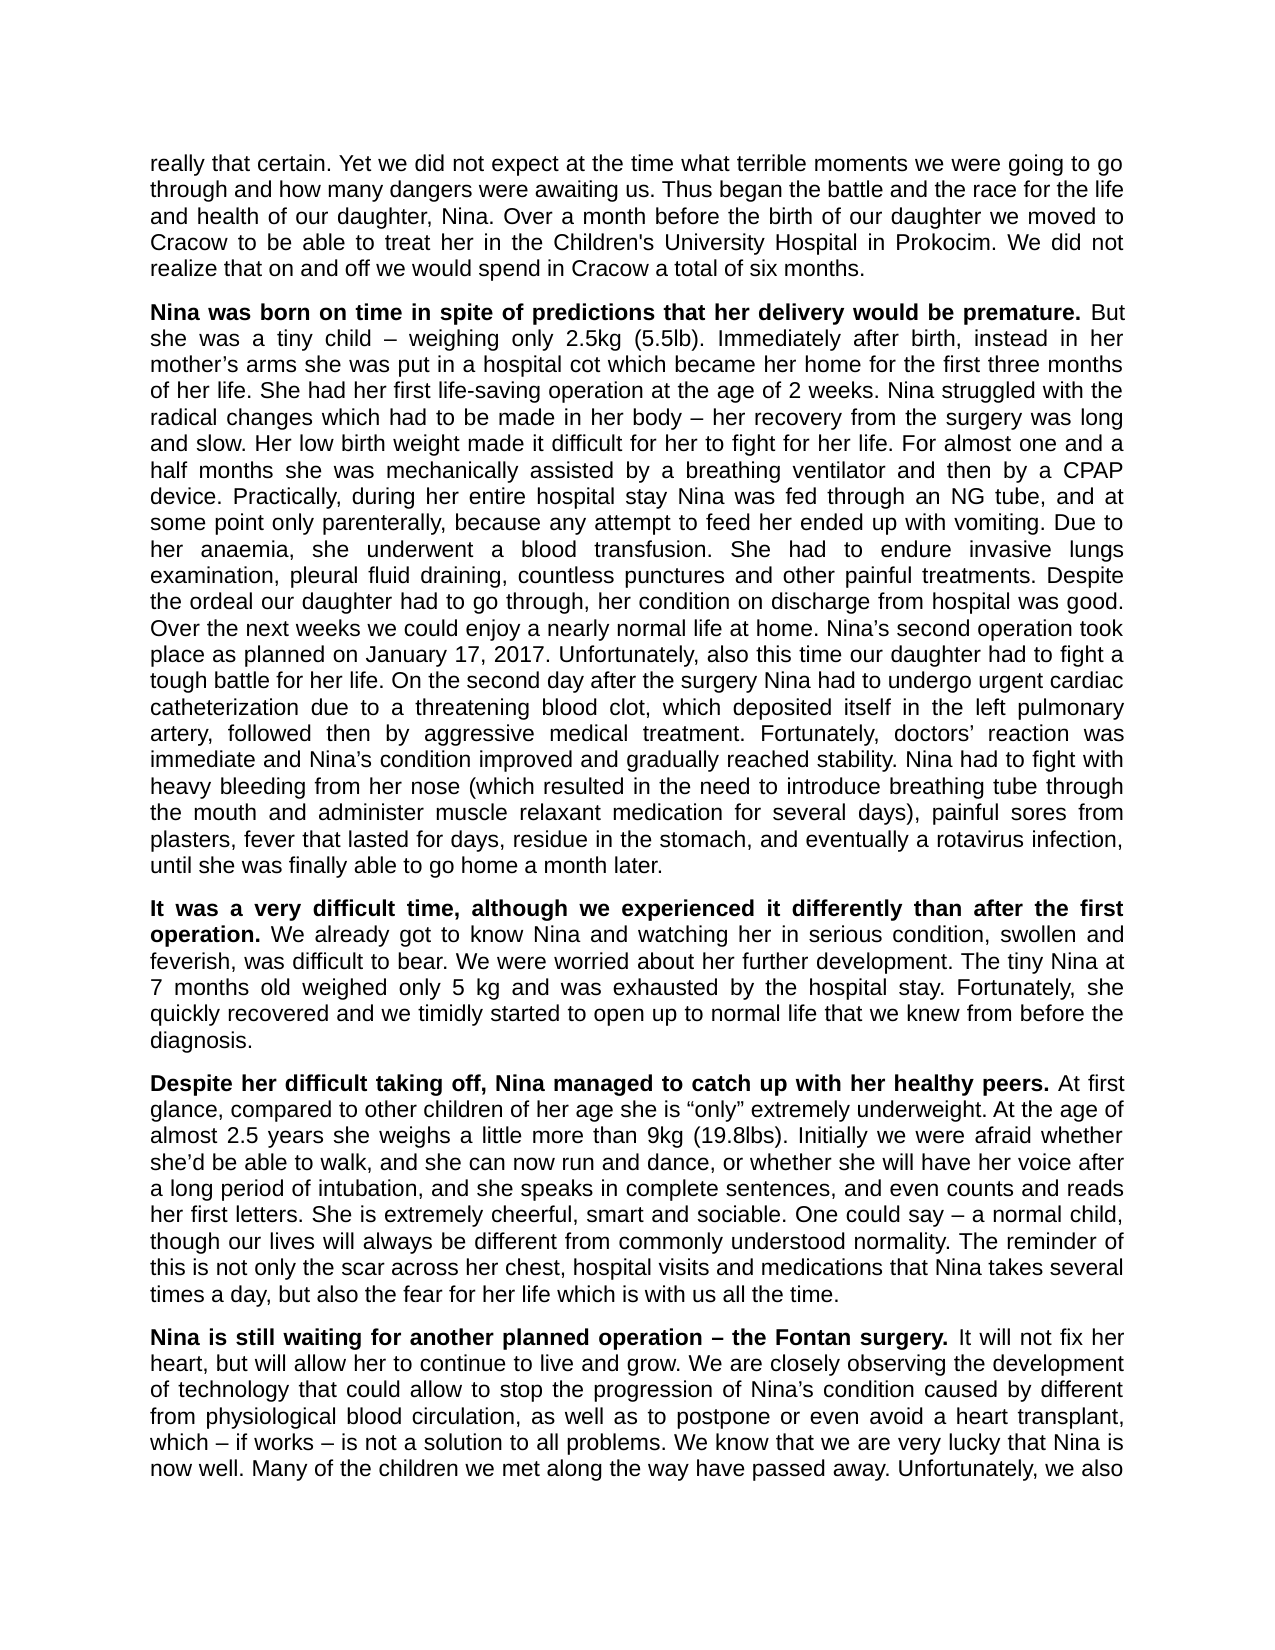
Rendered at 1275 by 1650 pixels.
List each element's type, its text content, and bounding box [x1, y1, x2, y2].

text Despite her difficult taking off, Nina managed to catch up with her healthy peers. At first glance, compared to other children of her age she is “only” extremely underweight. At the age of almost 2.5 years she weighs a little more than 9kg (19.8lbs). Initially we were afraid whether she’d be able to walk, and she can now run and dance, or whether she will have her voice after a long period of intubation, and she speaks in complete sentences, and even counts and reads her first letters. She is extremely cheerful, smart and sociable. One could say – a normal child, though our lives will always be different from commonly understood normality. The reminder of this is not only the scar across her chest, hospital visits and medications that Nina takes several times a day, but also the fear for her life which is with us all the time. [150, 1070, 1125, 1307]
text really that certain. Yet we did not expect at the time what terrible moments we were going to go through and how many dangers were awaiting us. Thus began the battle and the race for the life and health of our daughter, Nina. Over a month before the birth of our daughter we moved to Cracow to be able to treat her in the Children's University Hospital in Prokocim. We did not realize that on and off we would spend in Cracow a total of six months. [150, 150, 1125, 282]
text Nina was born on time in spite of predictions that her delivery would be premature. But she was a tiny child – weighing only 2.5kg (5.5lb). Immediately after birth, instead in her mother’s arms she was put in a hospital cot which became her home for the first three months of her life. She had her first life-saving operation at the age of 2 weeks. Nina struggled with the radical changes which had to be made in her body – her recovery from the surgery was long and slow. Her low birth weight made it difficult for her to fight for her life. For almost one and a half months she was mechanically assisted by a breathing ventilator and then by a CPAP device. Practically, during her entire hospital stay Nina was fed through an NG tube, and at some point only parenterally, because any attempt to feed her ended up with vomiting. Due to her anaemia, she underwent a blood transfusion. She had to endure invasive lungs examination, pleural fluid draining, countless punctures and other painful treatments. Despite the ordeal our daughter had to go through, her condition on discharge from hospital was good. Over the next weeks we could enjoy a nearly normal life at home. Nina’s second operation took place as planned on January 17, 2017. Unfortunately, also this time our daughter had to fight a tough battle for her life. On the second day after the surgery Nina had to undergo urgent cardiac catheterization due to a threatening blood clot, which deposited itself in the left pulmonary artery, followed then by aggressive medical treatment. Fortunately, doctors’ reaction was immediate and Nina’s condition improved and gradually reached stability. Nina had to fight with heavy bleeding from her nose (which resulted in the need to introduce breathing tube through the mouth and administer muscle relaxant medication for several days), painful sores from plasters, fever that lasted for days, residue in the stomach, and eventually a rotavirus infection, until she was finally able to go home a month later. [150, 298, 1125, 878]
text It was a very difficult time, although we experienced it differently than after the first operation. We already got to know Nina and watching her in serious condition, swollen and feverish, was difficult to bear. We were worried about her further development. The tiny Nina at 7 months old weighed only 5 kg and was exhausted by the hospital stay. Fortunately, she quickly recovered and we timidly started to open up to normal life that we knew from before the diagnosis. [150, 895, 1125, 1053]
text Nina is still waiting for another planned operation – the Fontan surgery. It will not fix her heart, but will allow her to continue to live and grow. We are closely observing the development of technology that could allow to stop the progression of Nina’s condition caused by different from physiological blood circulation, as well as to postpone or even avoid a heart transplant, which – if works – is not a solution to all problems. We know that we are very lucky that Nina is now well. Many of the children we met along the way have passed away. Unfortunately, we also [150, 1323, 1125, 1482]
